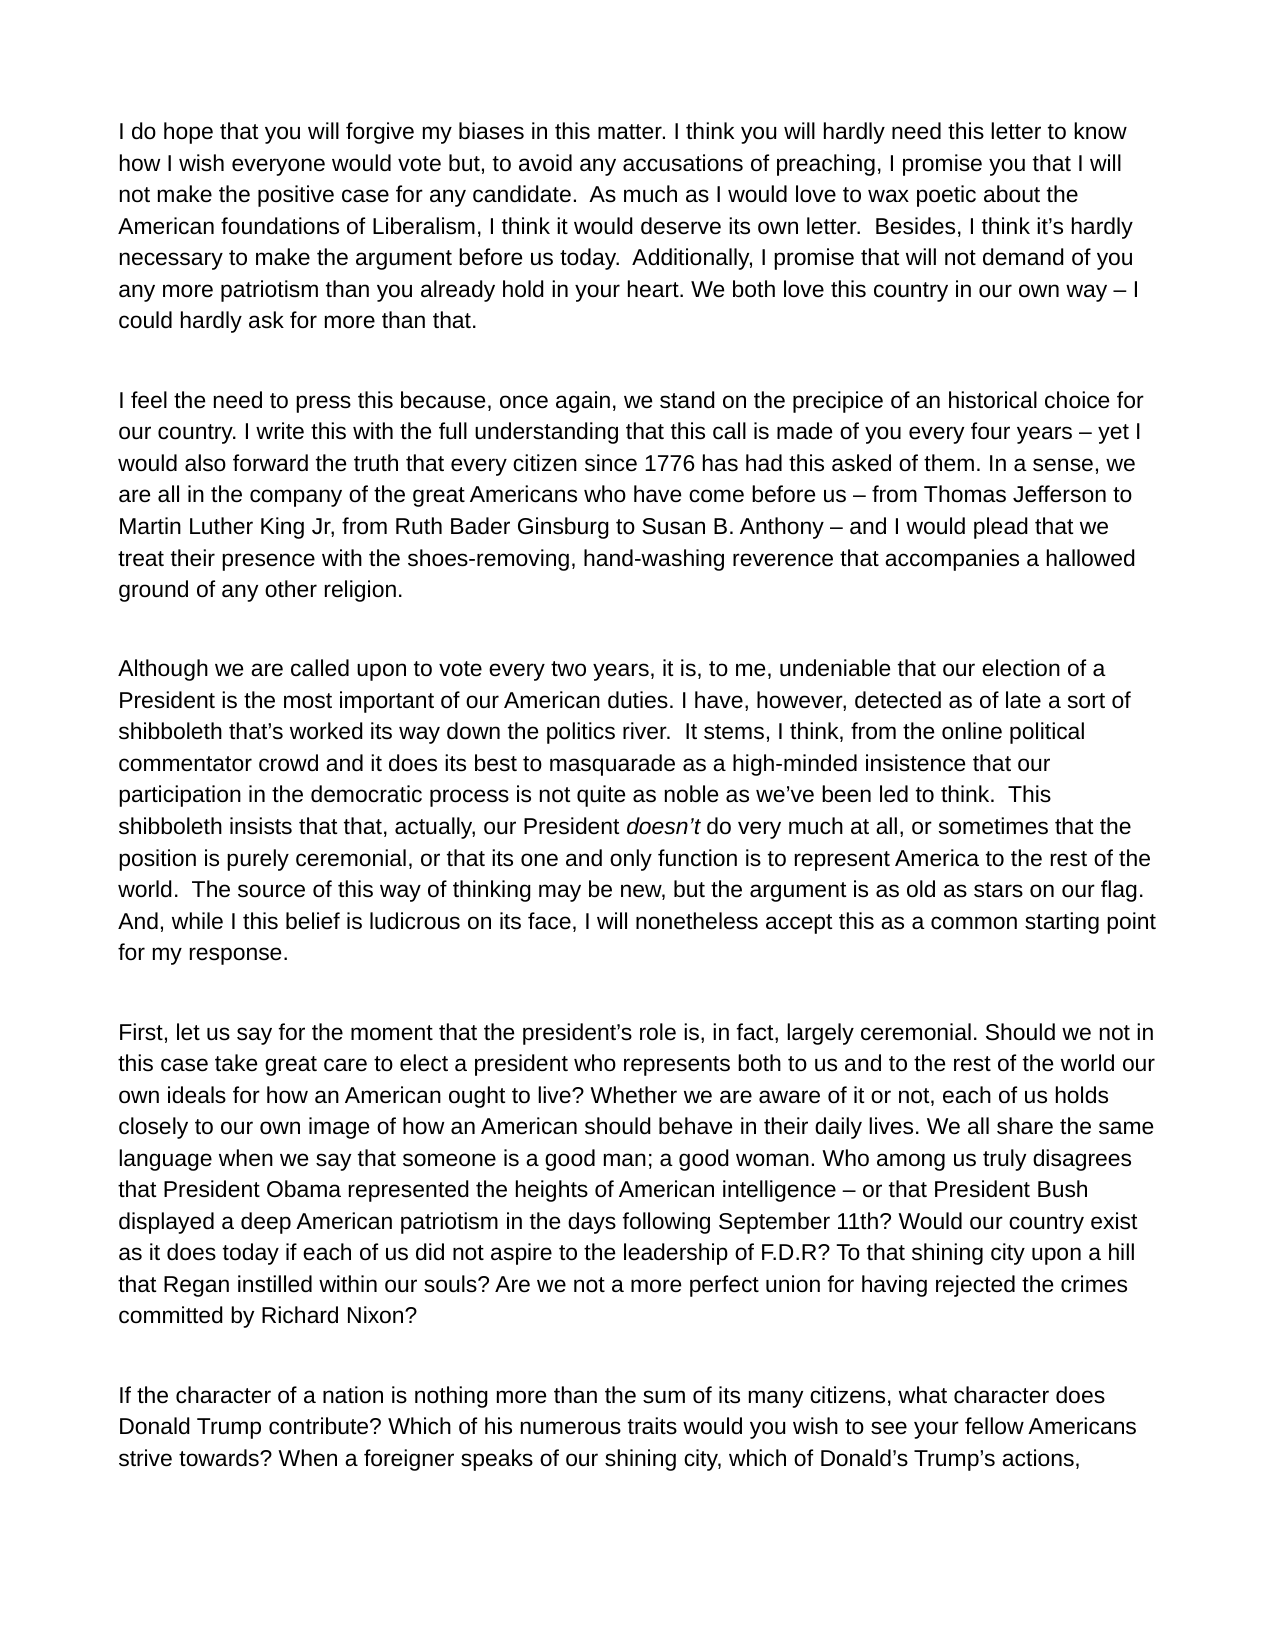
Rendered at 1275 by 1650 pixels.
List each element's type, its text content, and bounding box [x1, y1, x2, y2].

text First, let us say for the moment that the president’s role is, in fact, largely ceremonial. Should we not in this case take great care to elect a president who represents both to us and to the rest of the world our own ideals for how an American ought to live? Whether we are aware of it or not, each of us holds closely to our own image of how an American should behave in their daily lives. We all share the same language when we say that someone is a good man; a good woman. Who among us truly disagrees that President Obama represented the heights of American intelligence – or that President Bush displayed a deep American patriotism in the days following September 11th? Would our country exist as it does today if each of us did not aspire to the leadership of F.D.R? To that shining city upon a hill that Regan instilled within our souls? Are we not a more perfect union for having rejected the crimes committed by Richard Nixon? [118, 1018, 1157, 1329]
text Although we are called upon to vote every two years, it is, to me, undeniable that our election of a President is the most important of our American duties. I have, however, detected as of late a sort of shibboleth that’s worked its way down the politics river. It stems, I think, from the online political commentator crowd and it does its best to masquarade as a high-minded insistence that our participation in the democratic process is not quite as noble as we’ve been led to think. This shibboleth insists that that, actually, our President doesn’t do very much at all, or sometimes that the position is purely ceremonial, or that its one and only function is to represent America to the rest of the world. The source of this way of thinking may be new, but the argument is as old as stars on our flag. And, while I this belief is ludicrous on its face, I will nonetheless accept this as a common starting point for my response. [118, 655, 1157, 966]
text I feel the need to press this because, once again, we stand on the precipice of an historical choice for our country. I write this with the full understanding that this call is made of you every four years – yet I would also forward the truth that every citizen since 1776 has had this asked of them. In a sense, we are all in the company of the great Americans who have come before us – from Thomas Jefferson to Martin Luther King Jr, from Ruth Bader Ginsburg to Susan B. Anthony – and I would plead that we treat their presence with the shoes-removing, hand-washing reverence that accompanies a hallowed ground of any other religion. [118, 387, 1157, 602]
text I do hope that you will forgive my biases in this matter. I think you will hardly need this letter to know how I wish everyone would vote but, to avoid any accusations of preaching, I promise you that I will not make the positive case for any candidate. As much as I would love to wax poetic about the American foundations of Liberalism, I think it would deserve its own letter. Besides, I think it’s hardly necessary to make the argument before us today. Additionally, I promise that will not demand of you any more patriotism than you already hold in your heart. We both love this country in our own way – I could hardly ask for more than that. [118, 118, 1157, 334]
text If the character of a nation is nothing more than the sum of its many citizens, what character does Donald Trump contribute? Which of his numerous traits would you wish to see your fellow Americans strive towards? When a foreigner speaks of our shining city, which of Donald’s Trump’s actions, [118, 1382, 1157, 1471]
